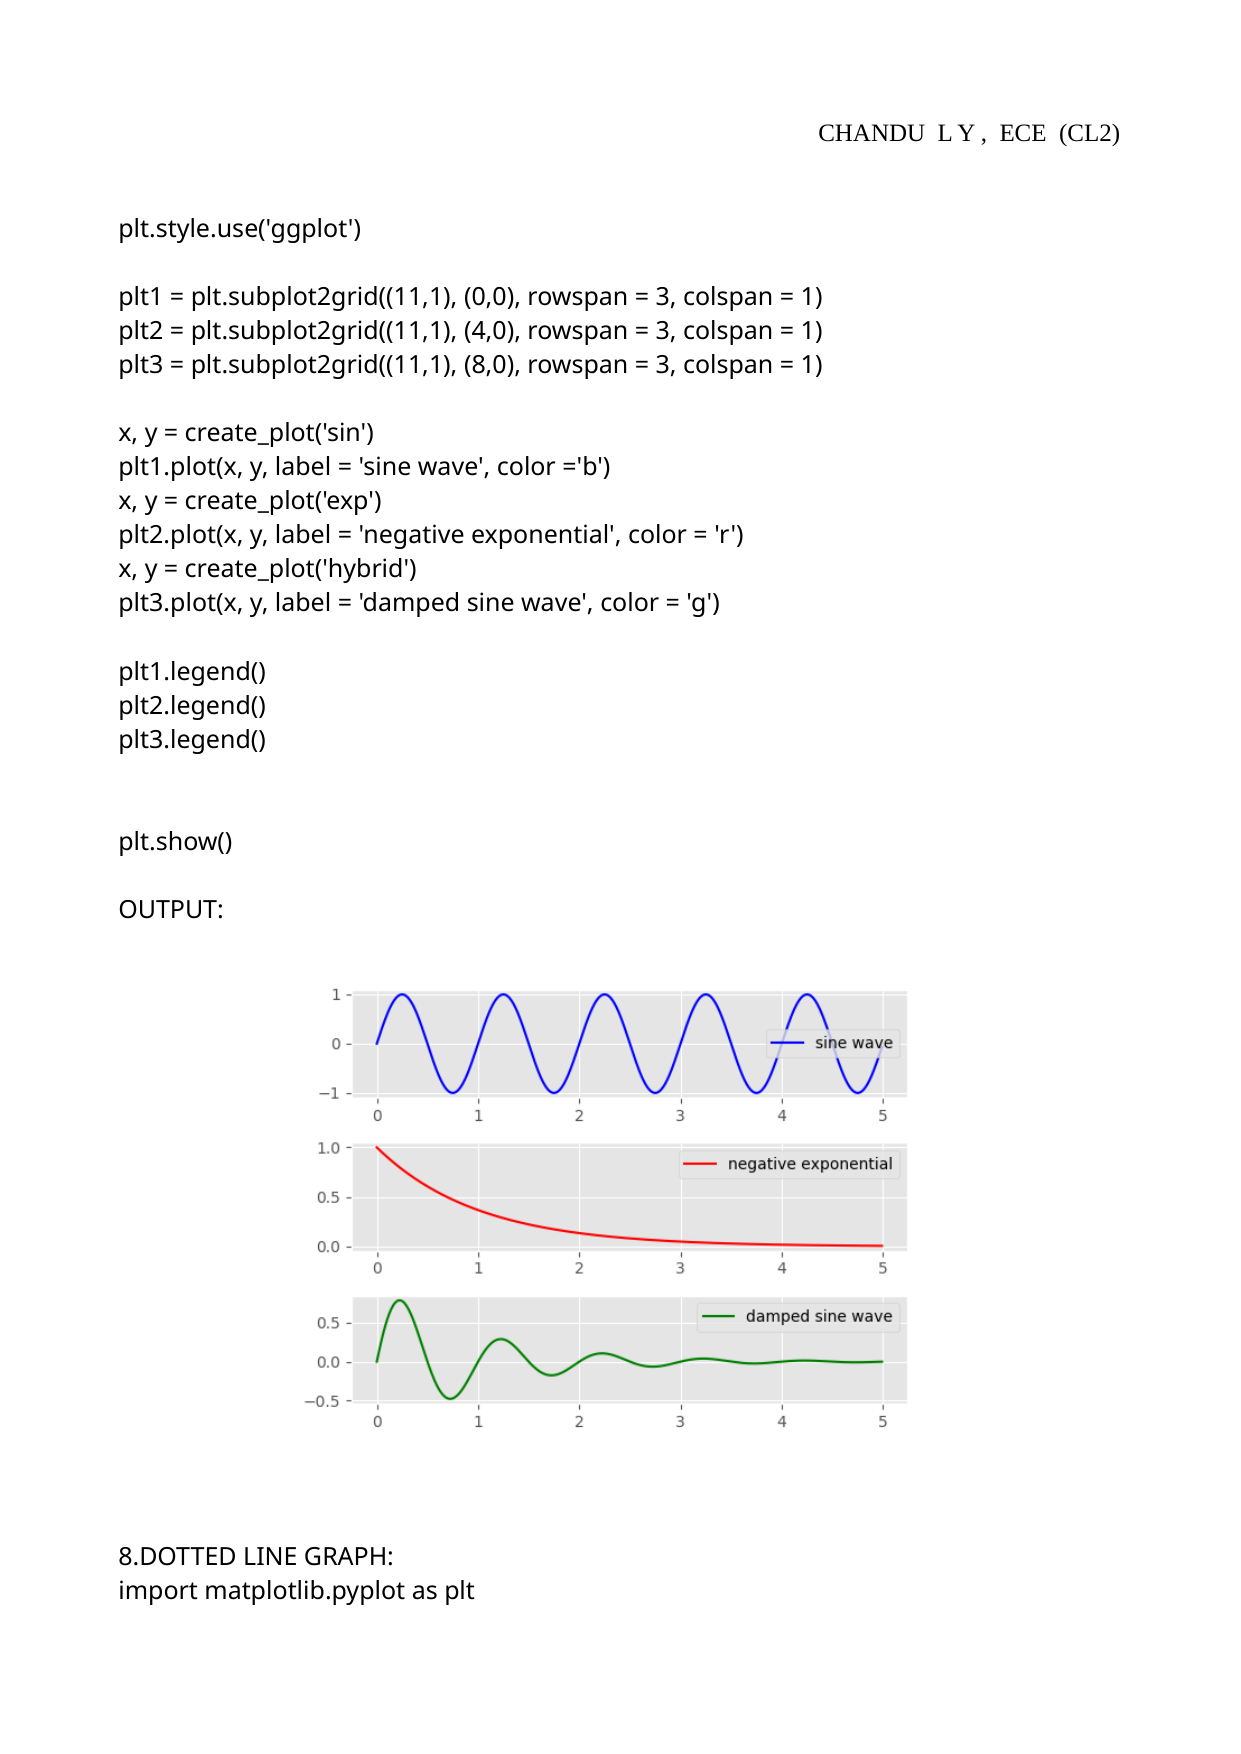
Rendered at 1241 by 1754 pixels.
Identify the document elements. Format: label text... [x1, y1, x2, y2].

text plt1.plot(x, y, label = 'sine wave', color ='b') [118, 449, 1122, 483]
picture [262, 925, 979, 1463]
text import matplotlib.pyplot as plt [118, 1573, 1122, 1607]
text x, y = create_plot('exp') [118, 483, 1122, 517]
text OUTPUT: [118, 892, 1122, 926]
text x, y = create_plot('sin') [118, 415, 1122, 449]
text plt2 = plt.subplot2grid((11,1), (4,0), rowspan = 3, colspan = 1) [118, 313, 1122, 347]
text plt3 = plt.subplot2grid((11,1), (8,0), rowspan = 3, colspan = 1) [118, 347, 1122, 381]
text plt2.legend() [118, 687, 1122, 721]
text plt.style.use('ggplot') [118, 210, 1122, 244]
text plt3.legend() [118, 721, 1122, 755]
text plt2.plot(x, y, label = 'negative exponential', color = 'r') [118, 517, 1122, 551]
text plt1 = plt.subplot2grid((11,1), (0,0), rowspan = 3, colspan = 1) [118, 278, 1122, 313]
text plt1.legend() [118, 653, 1122, 687]
text plt3.plot(x, y, label = 'damped sine wave', color = 'g') [118, 585, 1122, 619]
text x, y = create_plot('hybrid') [118, 551, 1122, 585]
text plt.show() [118, 823, 1122, 858]
text 8.DOTTED LINE GRAPH: [118, 1539, 1122, 1573]
